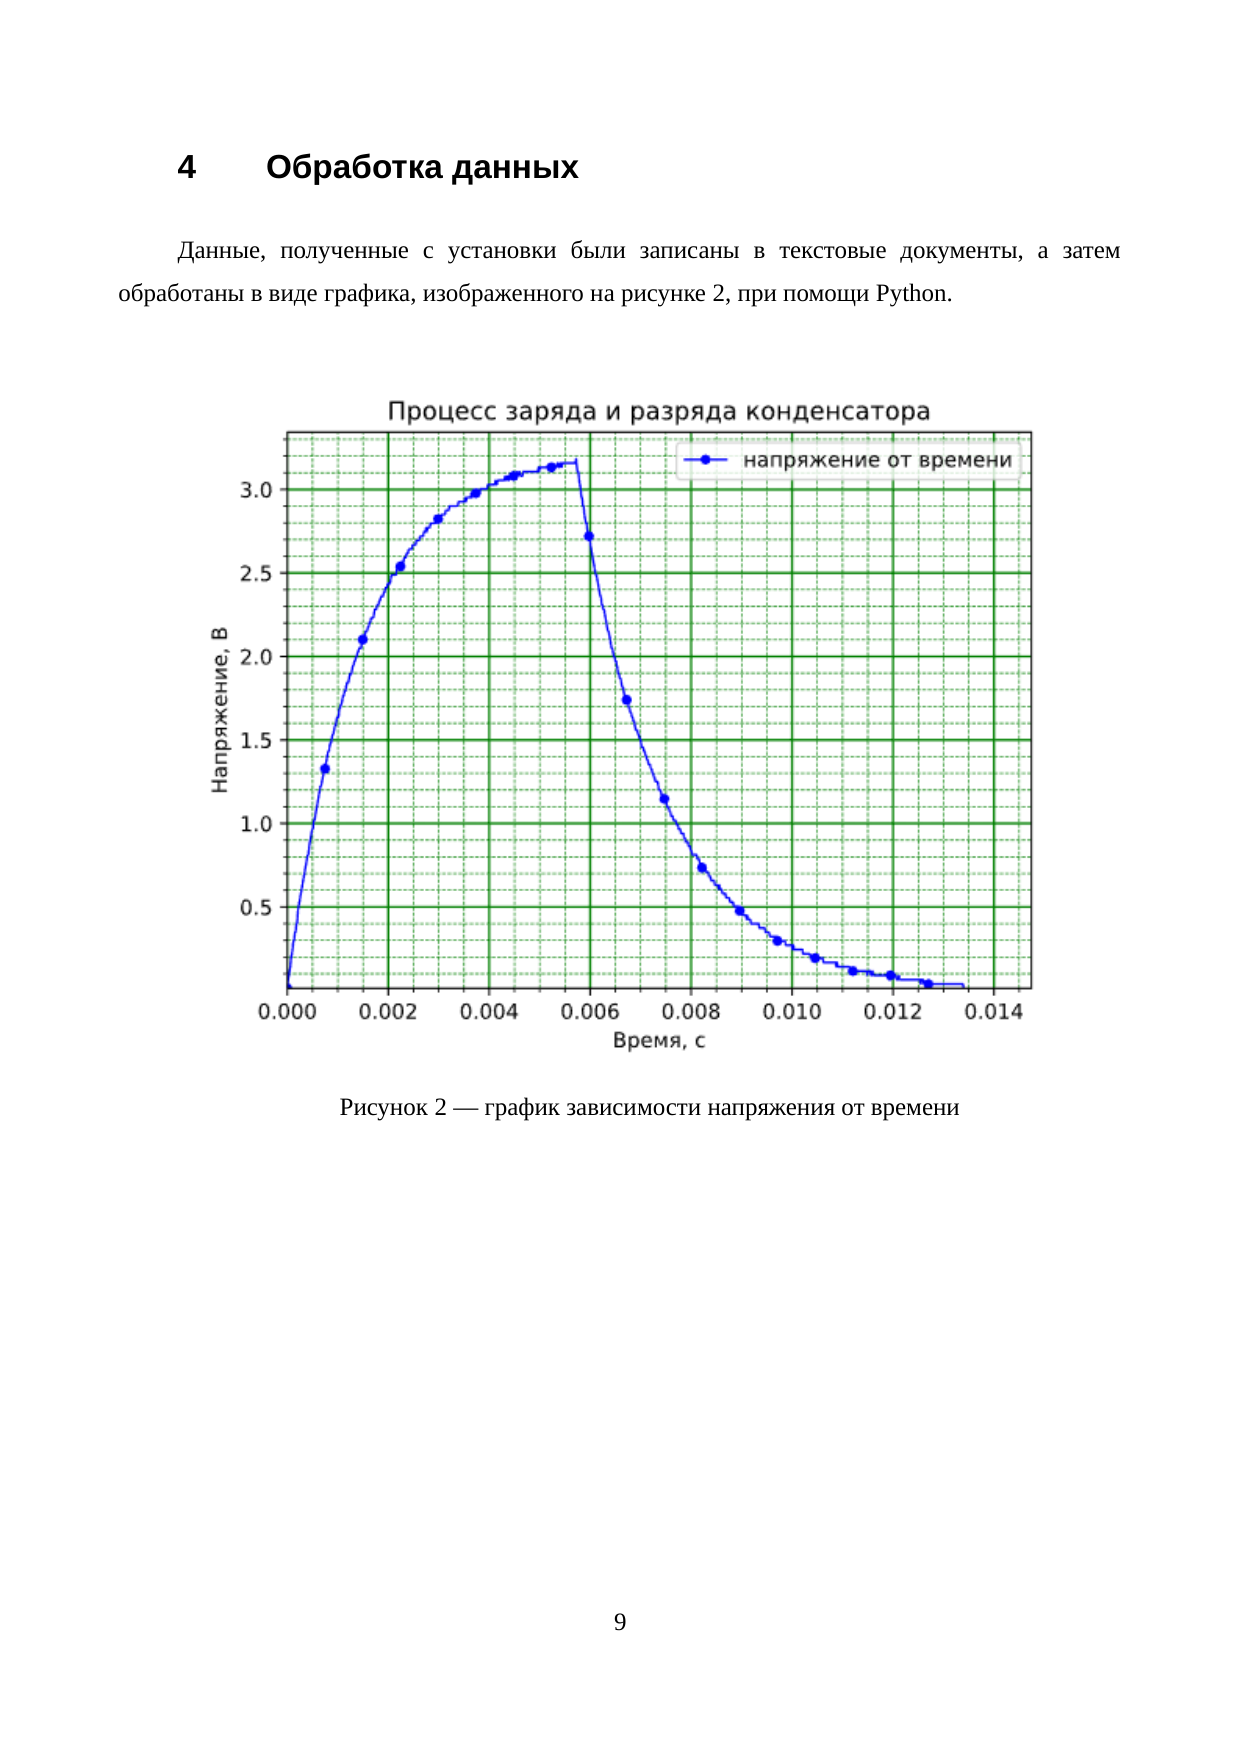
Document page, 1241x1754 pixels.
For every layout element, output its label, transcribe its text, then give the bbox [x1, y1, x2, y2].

text Рисунок 2 — график зависимости напряжения от времени [118, 1092, 1122, 1121]
picture [177, 364, 1087, 1079]
subtitle Обработка данных [118, 148, 1122, 186]
text Данные, полученные с установки были записаны в текстовые документы, а затем обработаны в виде графика, изображенного на рисунке 2, при помощи Python. [118, 235, 1122, 307]
